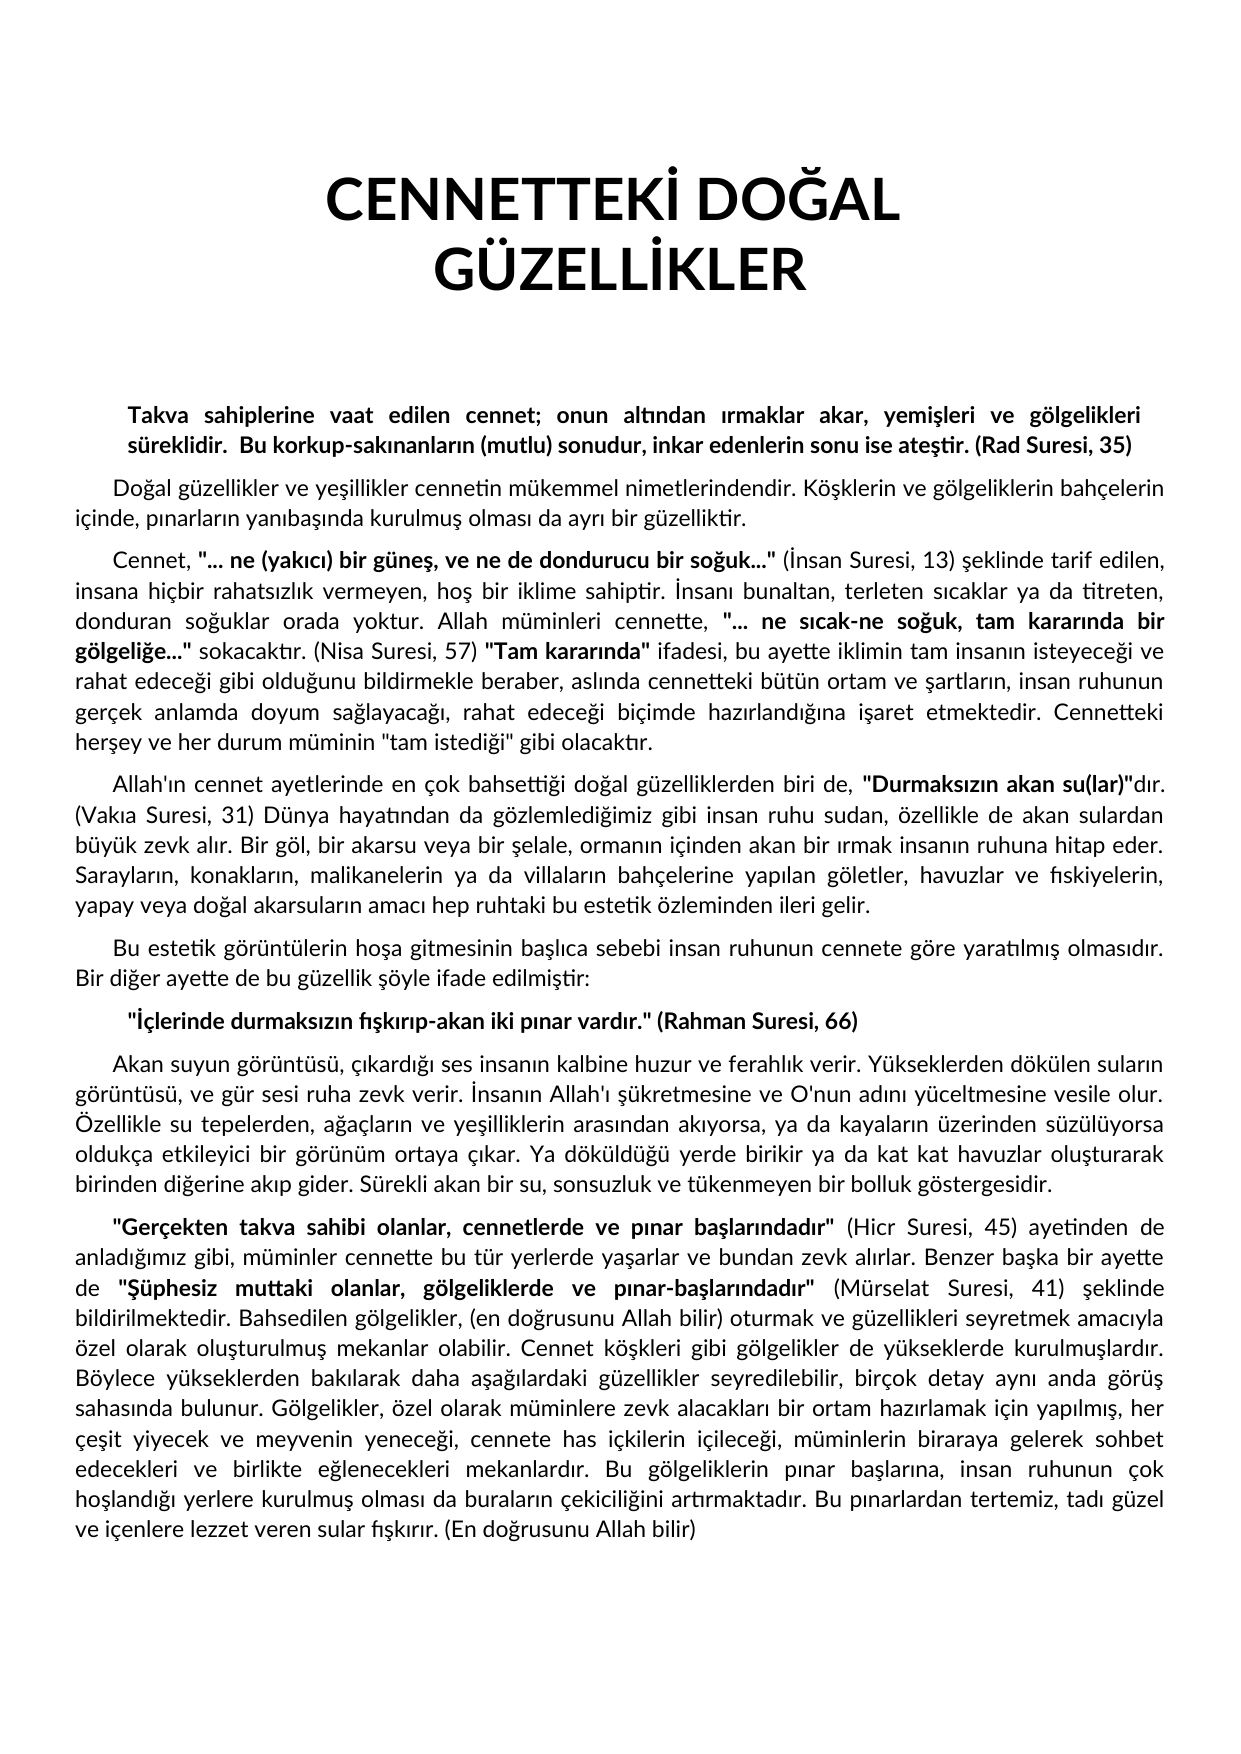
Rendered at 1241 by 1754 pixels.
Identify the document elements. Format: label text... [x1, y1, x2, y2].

text Cennet, "... ne (yakıcı) bir güneş, ve ne de dondurucu bir soğuk..." (İnsan Suresi, 13) şeklinde tarif edilen, insana hiçbir rahatsızlık vermeyen, hoş bir iklime sahiptir. İnsanı bunaltan, terleten sıcaklar ya da titreten, donduran soğuklar orada yoktur. Allah müminleri cennette, "... ne sıcak-ne soğuk, tam kararında bir gölgeliğe..." sokacaktır. (Nisa Suresi, 57) "Tam kararında" ifadesi, bu ayette iklimin tam insanın isteyeceği ve rahat edeceği gibi olduğunu bildirmekle beraber, aslında cennetteki bütün ortam ve şartların, insan ruhunun gerçek anlamda doyum sağlayacağı, rahat edeceği biçimde hazırlandığına işaret etmektedir. Cennetteki herşey ve her durum müminin "tam istediği" gibi olacaktır. [75, 546, 1165, 755]
text Akan suyun görüntüsü, çıkardığı ses insanın kalbine huzur ve ferahlık verir. Yükseklerden dökülen suların görüntüsü, ve gür sesi ruha zevk verir. İnsanın Allah'ı şükretmesine ve O'nun adını yüceltmesine vesile olur. Özellikle su tepelerden, ağaçların ve yeşilliklerin arasından akıyorsa, ya da kayaların üzerinden süzülüyorsa oldukça etkileyici bir görünüm ortaya çıkar. Ya döküldüğü yerde birikir ya da kat kat havuzlar oluşturarak birinden diğerine akıp gider. Sürekli akan bir su, sonsuzluk ve tükenmeyen bir bolluk göstergesidir. [75, 1049, 1165, 1198]
text Takva sahiplerine vaat edilen cennet; onun altından ırmaklar akar, yemişleri ve gölgelikleri süreklidir. Bu korkup-sakınanların (mutlu) sonudur, inkar edenlerin sonu ise ateştir. (Rad Suresi, 35) [127, 400, 1143, 458]
text Bu estetik görüntülerin hoşa gitmesinin başlıca sebebi insan ruhunun cennete göre yaratılmış olmasıdır. Bir diğer ayette de bu güzellik şöyle ifade edilmiştir: [75, 934, 1165, 991]
text Doğal güzellikler ve yeşillikler cennetin mükemmel nimetlerindendir. Köşklerin ve gölgeliklerin bahçelerin içinde, pınarların yanıbaşında kurulmuş olması da ayrı bir güzelliktir. [75, 473, 1165, 531]
text "Gerçekten takva sahibi olanlar, cennetlerde ve pınar başlarındadır" (Hicr Suresi, 45) ayetinden de anladığımız gibi, müminler cennette bu tür yerlerde yaşarlar ve bundan zevk alırlar. Benzer başka bir ayette de "Şüphesiz muttaki olanlar, gölgeliklerde ve pınar-başlarındadır" (Mürselat Suresi, 41) şeklinde bildirilmektedir. Bahsedilen gölgelikler, (en doğrusunu Allah bilir) oturmak ve güzellikleri seyretmek amacıyla özel olarak oluşturulmuş mekanlar olabilir. Cennet köşkleri gibi gölgelikler de yükseklerde kurulmuşlardır. Böylece yükseklerden bakılarak daha aşağılardaki güzellikler seyredilebilir, birçok detay aynı anda görüş sahasında bulunur. Gölgelikler, özel olarak müminlere zevk alacakları bir ortam hazırlamak için yapılmış, her çeşit yiyecek ve meyvenin yeneceği, cennete has içkilerin içileceği, müminlerin biraraya gelerek sohbet edecekleri ve birlikte eğlenecekleri mekanlardır. Bu gölgeliklerin pınar başlarına, insan ruhunun çok hoşlandığı yerlere kurulmuş olması da buraların çekiciliğini artırmaktadır. Bu pınarlardan tertemiz, tadı güzel ve içenlere lezzet veren sular fışkırır. (En doğrusunu Allah bilir) [75, 1213, 1165, 1542]
subtitle CENNETTEKİ DOĞAL GÜZELLİKLER [75, 162, 1165, 302]
text Allah'ın cennet ayetlerinde en çok bahsettiği doğal güzelliklerden biri de, "Durmaksızın akan su(lar)"dır. (Vakıa Suresi, 31) Dünya hayatından da gözlemlediğimiz gibi insan ruhu sudan, özellikle de akan sulardan büyük zevk alır. Bir göl, bir akarsu veya bir şelale, ormanın içinden akan bir ırmak insanın ruhuna hitap eder. Sarayların, konakların, malikanelerin ya da villaların bahçelerine yapılan göletler, havuzlar ve fıskiyelerin, yapay veya doğal akarsuların amacı hep ruhtaki bu estetik özleminden ileri gelir. [75, 770, 1165, 918]
text "İçlerinde durmaksızın fışkırıp-akan iki pınar vardır." (Rahman Suresi, 66) [127, 1007, 1143, 1034]
